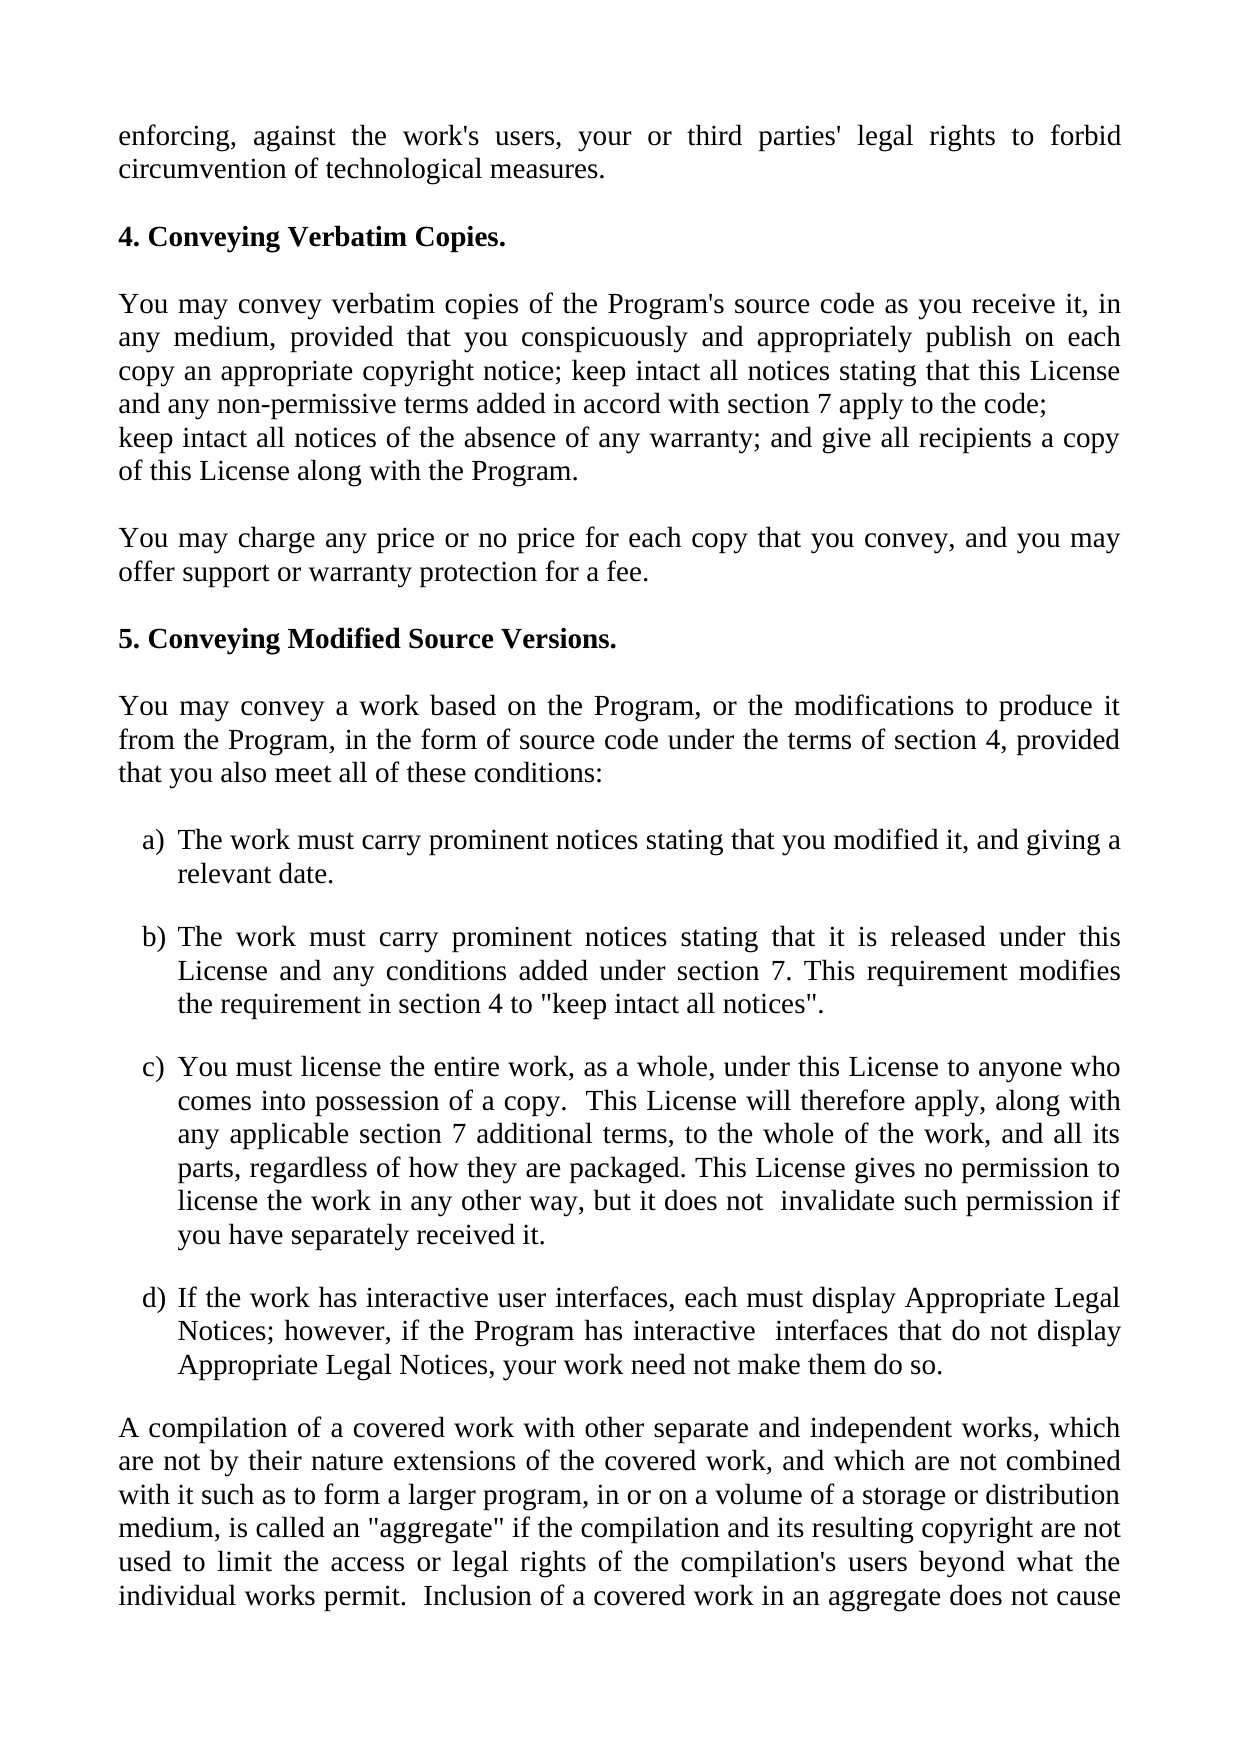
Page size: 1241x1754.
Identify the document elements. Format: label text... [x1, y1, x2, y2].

text keep intact all notices of the absence of any warranty; and give all recipients a copy of this License along with the Program. [118, 420, 1122, 487]
text d) If the work has interactive user interfaces, each must display Appropriate Legal Notices; however, if the Program has interactive interfaces that do not display Appropriate Legal Notices, your work need not make them do so. [142, 1280, 1122, 1381]
text 5. Conveying Modified Source Versions. [118, 621, 1122, 655]
text You may convey verbatim copies of the Program's source code as you receive it, in any medium, provided that you conspicuously and appropriately publish on each copy an appropriate copyright notice; keep intact all notices stating that this License and any non-permissive terms added in accord with section 7 apply to the code; [118, 286, 1122, 420]
text A compilation of a covered work with other separate and independent works, which are not by their nature extensions of the covered work, and which are not combined with it such as to form a larger program, in or on a volume of a storage or distribution medium, is called an "aggregate" if the compilation and its resulting copyright are not used to limit the access or legal rights of the compilation's users beyond what the individual works permit. Inclusion of a covered work in an aggregate does not cause [118, 1410, 1122, 1611]
text You may convey a work based on the Program, or the modifications to produce it from the Program, in the form of source code under the terms of section 4, provided that you also meet all of these conditions: [118, 688, 1122, 789]
text c) You must license the entire work, as a whole, under this License to anyone who comes into possession of a copy. This License will therefore apply, along with any applicable section 7 additional terms, to the whole of the work, and all its parts, regardless of how they are packaged. This License gives no permission to license the work in any other way, but it does not invalidate such permission if you have separately received it. [142, 1049, 1122, 1250]
text You may charge any price or no price for each copy that you convey, and you may offer support or warranty protection for a fee. [118, 521, 1122, 588]
text enforcing, against the work's users, your or third parties' legal rights to forbid circumvention of technological measures. [118, 118, 1122, 185]
text 4. Conveying Verbatim Copies. [118, 219, 1122, 252]
text b) The work must carry prominent notices stating that it is released under this License and any conditions added under section 7. This requirement modifies the requirement in section 4 to "keep intact all notices". [142, 919, 1122, 1020]
text a) The work must carry prominent notices stating that you modified it, and giving a relevant date. [142, 822, 1122, 889]
